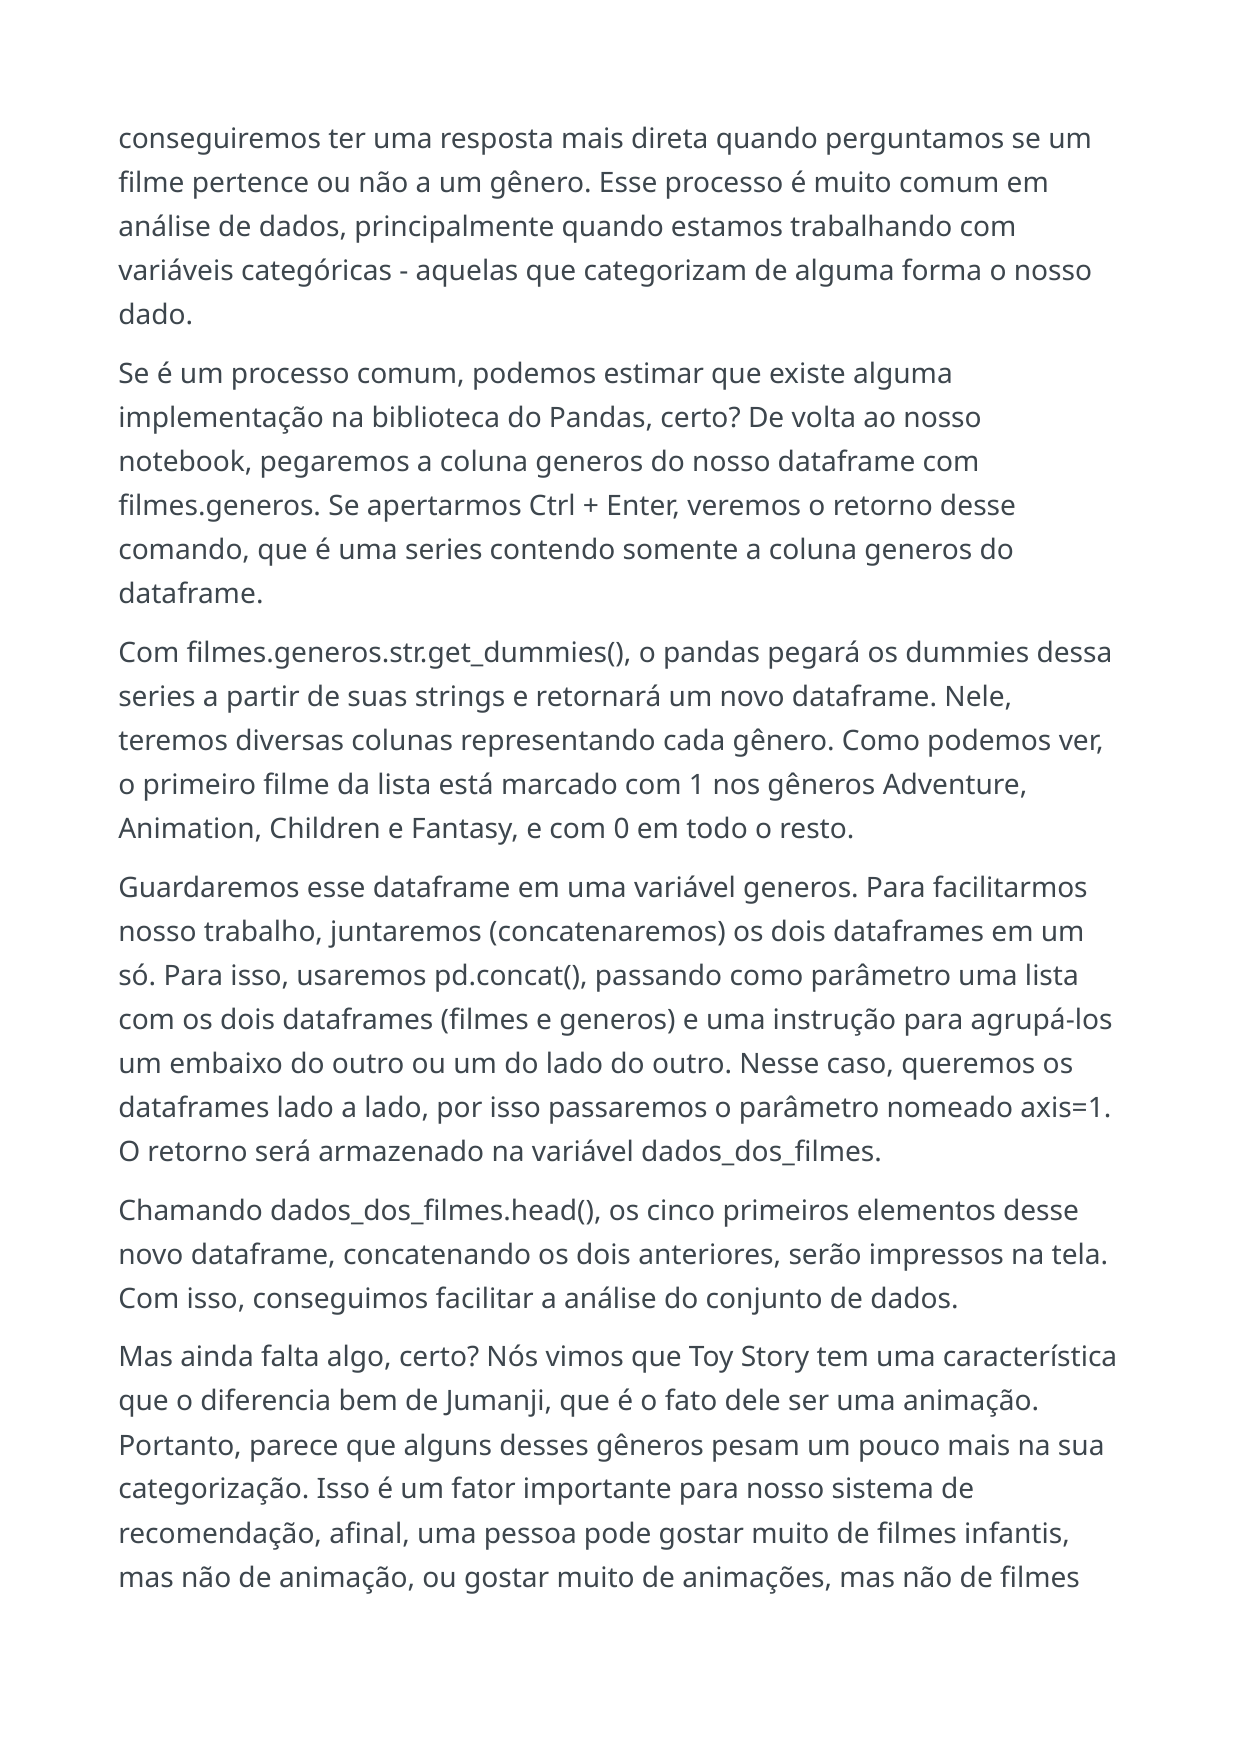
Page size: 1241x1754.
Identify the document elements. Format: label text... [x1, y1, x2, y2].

text Guardaremos esse dataframe em uma variável generos. Para facilitarmos nosso trabalho, juntaremos (concatenaremos) os dois dataframes em um só. Para isso, usaremos pd.concat(), passando como parâmetro uma lista com os dois dataframes (filmes e generos) e uma instrução para agrupá-los um embaixo do outro ou um do lado do outro. Nesse caso, queremos os dataframes lado a lado, por isso passaremos o parâmetro nomeado axis=1. O retorno será armazenado na variável dados_dos_filmes. [118, 867, 1122, 1169]
text Mas ainda falta algo, certo? Nós vimos que Toy Story tem uma característica que o diferencia bem de Jumanji, que é o fato dele ser uma animação. Portanto, parece que alguns desses gêneros pesam um pouco mais na sua categorização. Isso é um fator importante para nosso sistema de recomendação, afinal, uma pessoa pode gostar muito de filmes infantis, mas não de animação, ou gostar muito de animações, mas não de filmes [118, 1337, 1122, 1595]
text Com filmes.generos.str.get_dummies(), o pandas pegará os dummies dessa series a partir de suas strings e retornará um novo dataframe. Nele, teremos diversas colunas representando cada gênero. Como podemos ver, o primeiro filme da lista está marcado com 1 nos gêneros Adventure, Animation, Children e Fantasy, e com 0 em todo o resto. [118, 632, 1122, 847]
text Se é um processo comum, podemos estimar que existe alguma implementação na biblioteca do Pandas, certo? De volta ao nosso notebook, pegaremos a coluna generos do nosso dataframe com filmes.generos. Se apertarmos Ctrl + Enter, veremos o retorno desse comando, que é uma series contendo somente a coluna generos do dataframe. [118, 353, 1122, 612]
text Chamando dados_dos_filmes.head(), os cinco primeiros elementos desse novo dataframe, concatenando os dois anteriores, serão impressos na tela. Com isso, conseguimos facilitar a análise do conjunto de dados. [118, 1190, 1122, 1316]
text conseguiremos ter uma resposta mais direta quando perguntamos se um filme pertence ou não a um gênero. Esse processo é muito comum em análise de dados, principalmente quando estamos trabalhando com variáveis categóricas - aquelas que categorizam de alguma forma o nosso dado. [118, 118, 1122, 333]
